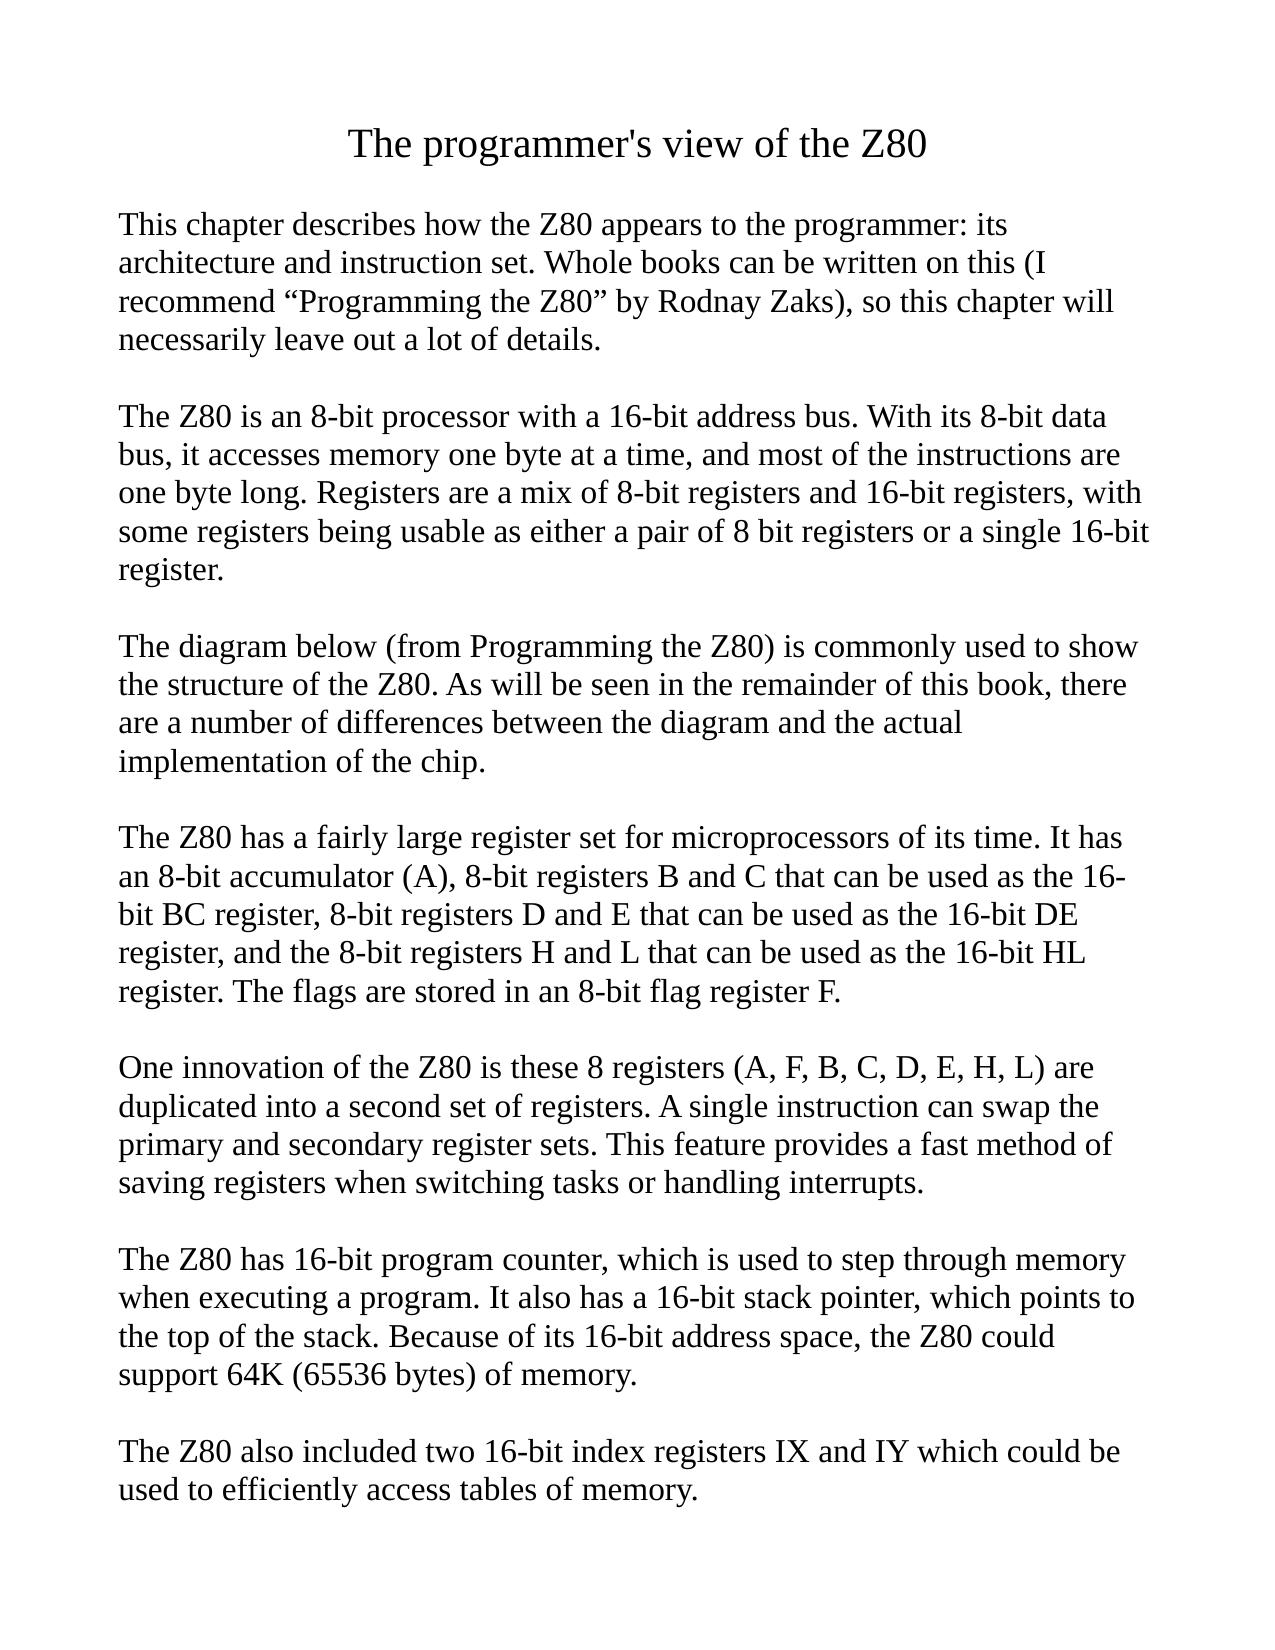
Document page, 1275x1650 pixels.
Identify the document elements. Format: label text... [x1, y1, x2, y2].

text This chapter describes how the Z80 appears to the programmer: its architecture and instruction set. Whole books can be written on this (I recommend “Programming the Z80” by Rodnay Zaks), so this chapter will necessarily leave out a lot of details. [118, 204, 1157, 358]
text The Z80 is an 8-bit processor with a 16-bit address bus. With its 8-bit data bus, it accesses memory one byte at a time, and most of the instructions are one byte long. Registers are a mix of 8-bit registers and 16-bit registers, with some registers being usable as either a pair of 8 bit registers or a single 16-bit register. [118, 396, 1157, 588]
text The Z80 also included two 16-bit index registers IX and IY which could be used to efficiently access tables of memory. [118, 1431, 1157, 1508]
text The Z80 has a fairly large register set for microprocessors of its time. It has an 8-bit accumulator (A), 8-bit registers B and C that can be used as the 16-bit BC register, 8-bit registers D and E that can be used as the 16-bit DE register, and the 8-bit registers H and L that can be used as the 16-bit HL register. The flags are stored in an 8-bit flag register F. [118, 818, 1157, 1009]
text The Z80 has 16-bit program counter, which is used to step through memory when executing a program. It also has a 16-bit stack pointer, which points to the top of the stack. Because of its 16-bit address space, the Z80 could support 64K (65536 bytes) of memory. [118, 1239, 1157, 1393]
text The programmer's view of the Z80 [118, 118, 1157, 166]
text One innovation of the Z80 is these 8 registers (A, F, B, C, D, E, H, L) are duplicated into a second set of registers. A single instruction can swap the primary and secondary register sets. This feature provides a fast method of saving registers when switching tasks or handling interrupts. [118, 1048, 1157, 1201]
text The diagram below (from Programming the Z80) is commonly used to show the structure of the Z80. As will be seen in the remainder of this book, there are a number of differences between the diagram and the actual implementation of the chip. [118, 626, 1157, 779]
